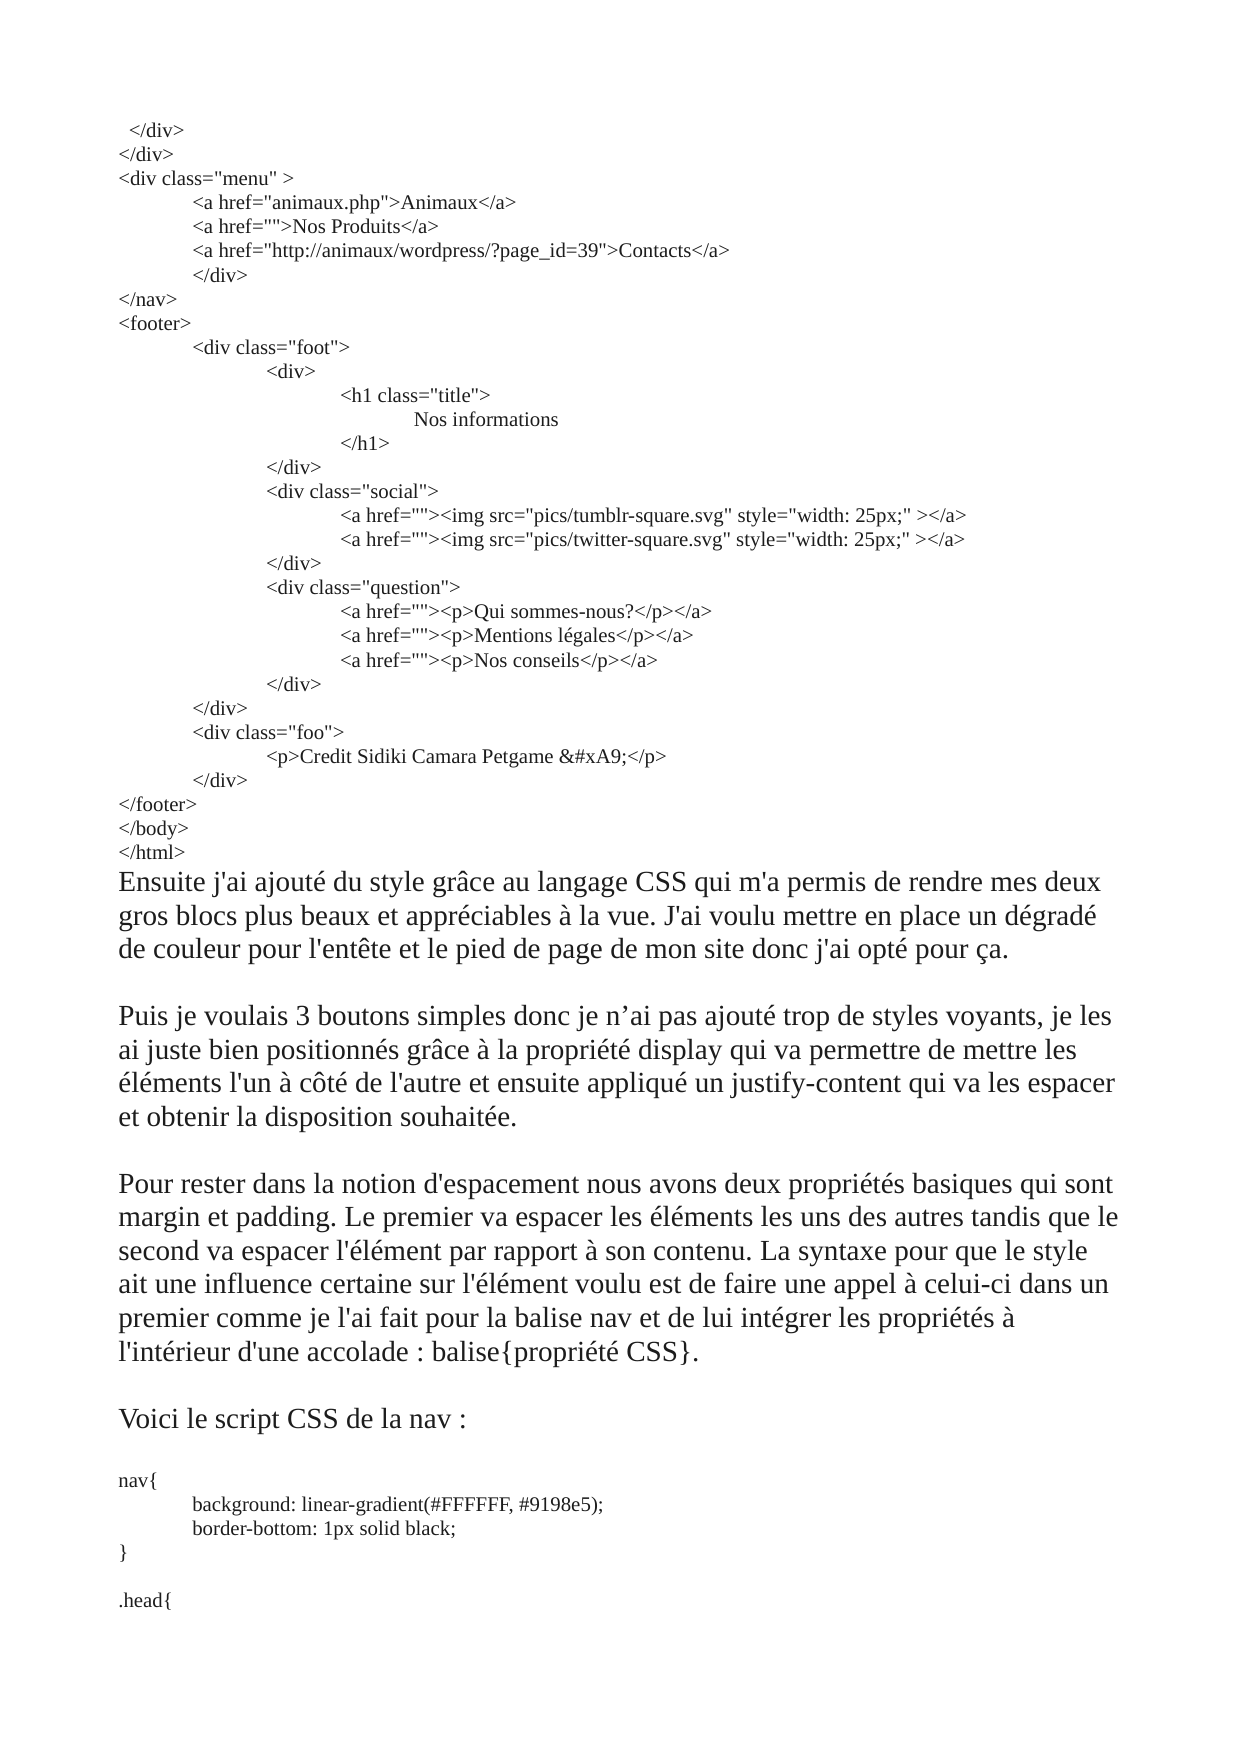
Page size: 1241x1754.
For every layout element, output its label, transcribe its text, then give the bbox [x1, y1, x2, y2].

text .head{ [118, 1588, 1122, 1612]
text border-bottom: 1px solid black; [118, 1516, 1122, 1540]
text </div> [118, 551, 1122, 575]
text <a href=""><img src="pics/tumblr-square.svg" style="width: 25px;" ></a> [118, 503, 1122, 527]
text } [118, 1540, 1122, 1564]
text </html> [118, 840, 1122, 864]
text </footer> [118, 792, 1122, 816]
text </div> [118, 672, 1122, 696]
text <div class="foo"> [118, 720, 1122, 744]
text Pour rester dans la notion d'espacement nous avons deux propriétés basiques qui sont margin et padding. Le premier va espacer les éléments les uns des autres tandis que le second va espacer l'élément par rapport à son contenu. La syntaxe pour que le style ait une influence certaine sur l'élément voulu est de faire une appel à celui-ci dans un premier comme je l'ai fait pour la balise nav et de lui intégrer les propriétés à l'intérieur d'une accolade : balise{propriété CSS}. [118, 1166, 1122, 1367]
text <a href=""><p>Mentions légales</p></a> [118, 623, 1122, 647]
text </div> [118, 455, 1122, 479]
text <a href="animaux.php">Animaux</a> [118, 190, 1122, 214]
text <div class="question"> [118, 575, 1122, 599]
text </div> [118, 142, 1122, 166]
text <footer> [118, 311, 1122, 335]
text nav{ [118, 1468, 1122, 1492]
text <div class="menu" > [118, 166, 1122, 190]
text <p>Credit Sidiki Camara Petgame &#xA9;</p> [118, 744, 1122, 768]
text <div class="social"> [118, 479, 1122, 503]
text </div> [118, 118, 1122, 142]
text </div> [118, 696, 1122, 720]
text <h1 class="title"> [118, 383, 1122, 407]
text <a href="">Nos Produits</a> [118, 214, 1122, 238]
text <a href=""><img src="pics/twitter-square.svg" style="width: 25px;" ></a> [118, 527, 1122, 551]
text <a href=""><p>Qui sommes-nous?</p></a> [118, 599, 1122, 623]
text <a href=""><p>Nos conseils</p></a> [118, 647, 1122, 672]
text <a href="http://animaux/wordpress/?page_id=39">Contacts</a> [118, 238, 1122, 262]
text </h1> [118, 431, 1122, 455]
text Puis je voulais 3 boutons simples donc je n’ai pas ajouté trop de styles voyants, je les ai juste bien positionnés grâce à la propriété display qui va permettre de mettre les éléments l'un à côté de l'autre et ensuite appliqué un justify-content qui va les espacer et obtenir la disposition souhaitée. [118, 998, 1122, 1132]
text </nav> [118, 287, 1122, 311]
text background: linear-gradient(#FFFFFF, #9198e5); [118, 1492, 1122, 1516]
text Ensuite j'ai ajouté du style grâce au langage CSS qui m'a permis de rendre mes deux gros blocs plus beaux et appréciables à la vue. J'ai voulu mettre en place un dégradé de couleur pour l'entête et le pied de page de mon site donc j'ai opté pour ça. [118, 864, 1122, 965]
text </div> [118, 768, 1122, 792]
text Voici le script CSS de la nav : [118, 1401, 1122, 1434]
text </body> [118, 816, 1122, 840]
text </div> [118, 262, 1122, 287]
text <div class="foot"> [118, 335, 1122, 359]
text Nos informations [118, 407, 1122, 431]
text <div> [118, 359, 1122, 383]
